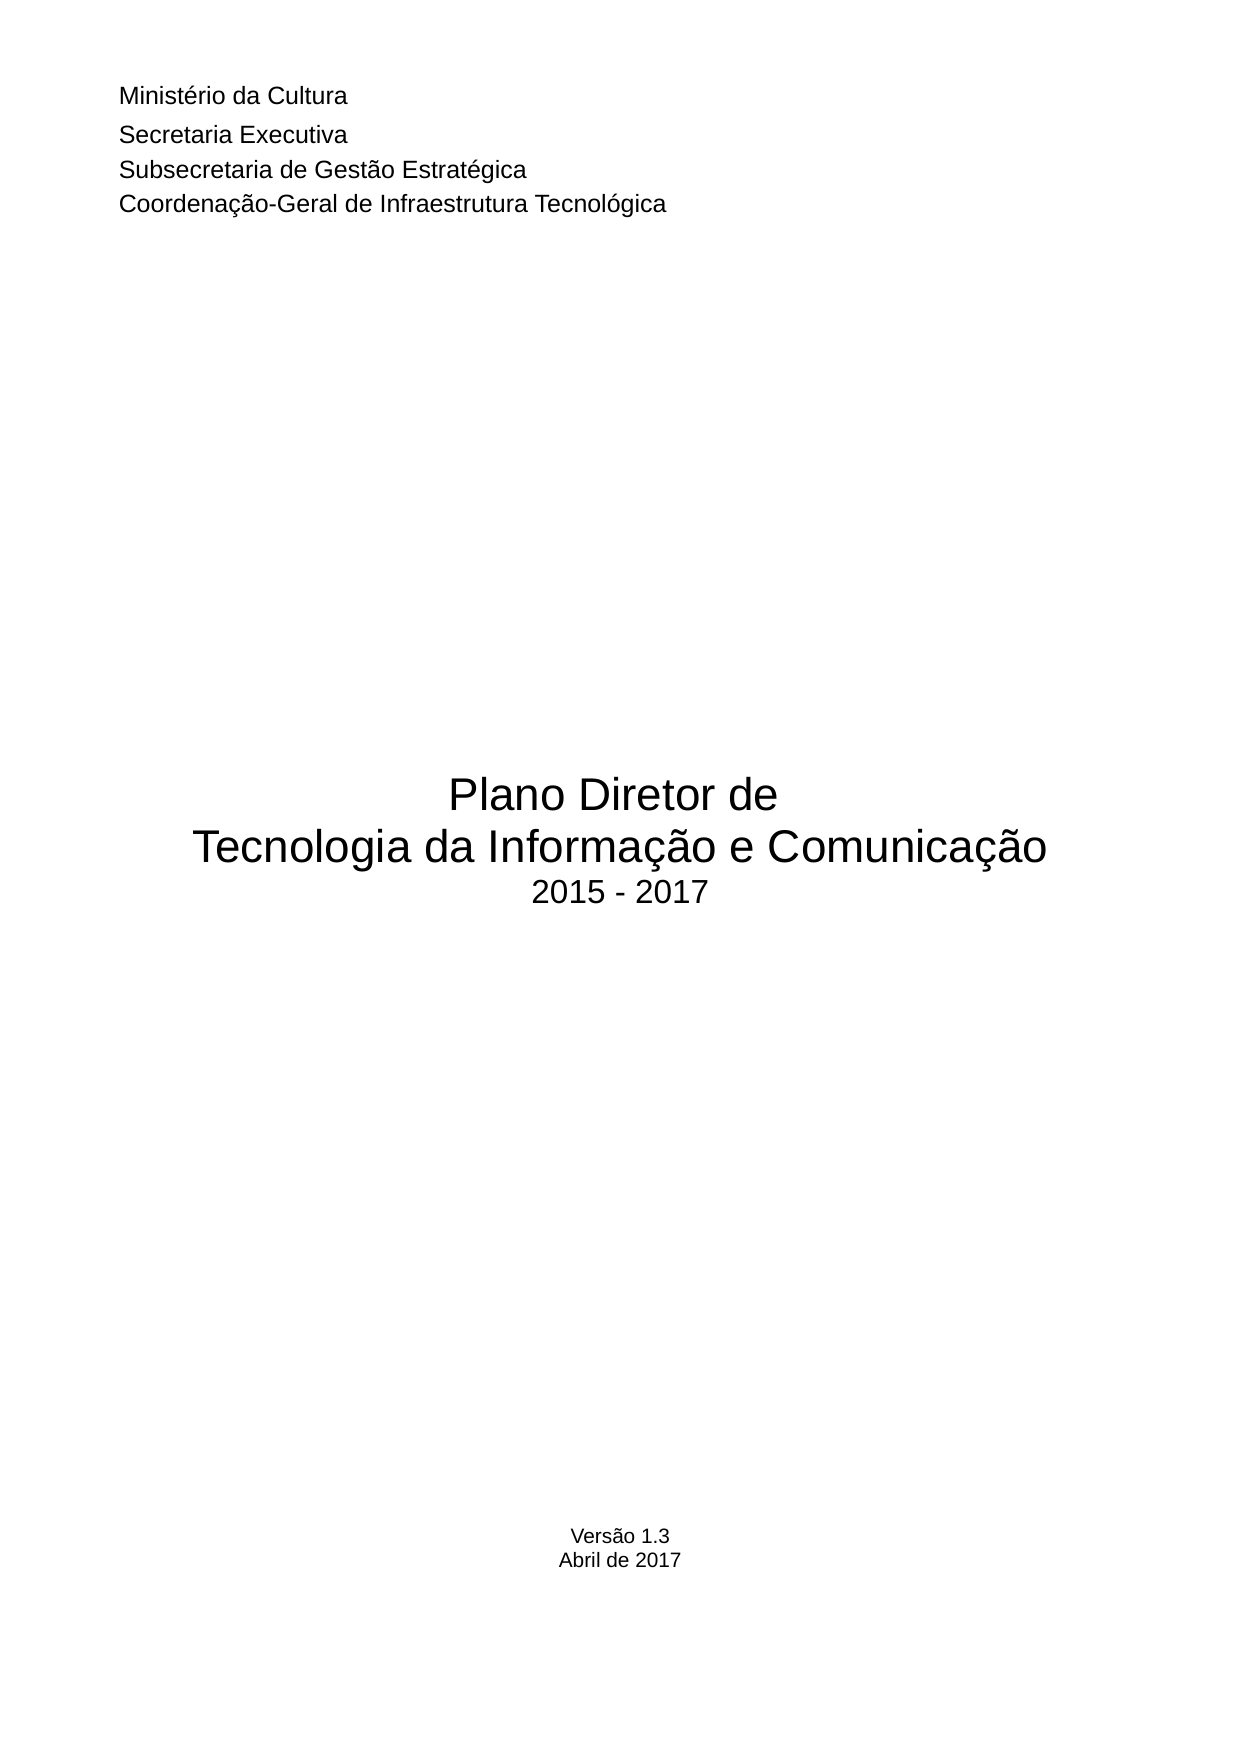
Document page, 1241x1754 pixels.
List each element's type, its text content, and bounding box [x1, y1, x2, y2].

text Coordenação-Geral de Infraestrutura Tecnológica [118, 189, 1122, 218]
text Secretaria Executiva [118, 120, 1122, 149]
text Subsecretaria de Gestão Estratégica [118, 154, 1122, 183]
text 2015 - 2017 [118, 872, 1122, 911]
text Abril de 2017 [118, 1548, 1122, 1572]
text Plano Diretor de Tecnologia da Informação e Comunicação [118, 767, 1122, 872]
text Versão 1.3 [118, 1524, 1122, 1548]
text Ministério da Cultura [118, 81, 1122, 110]
